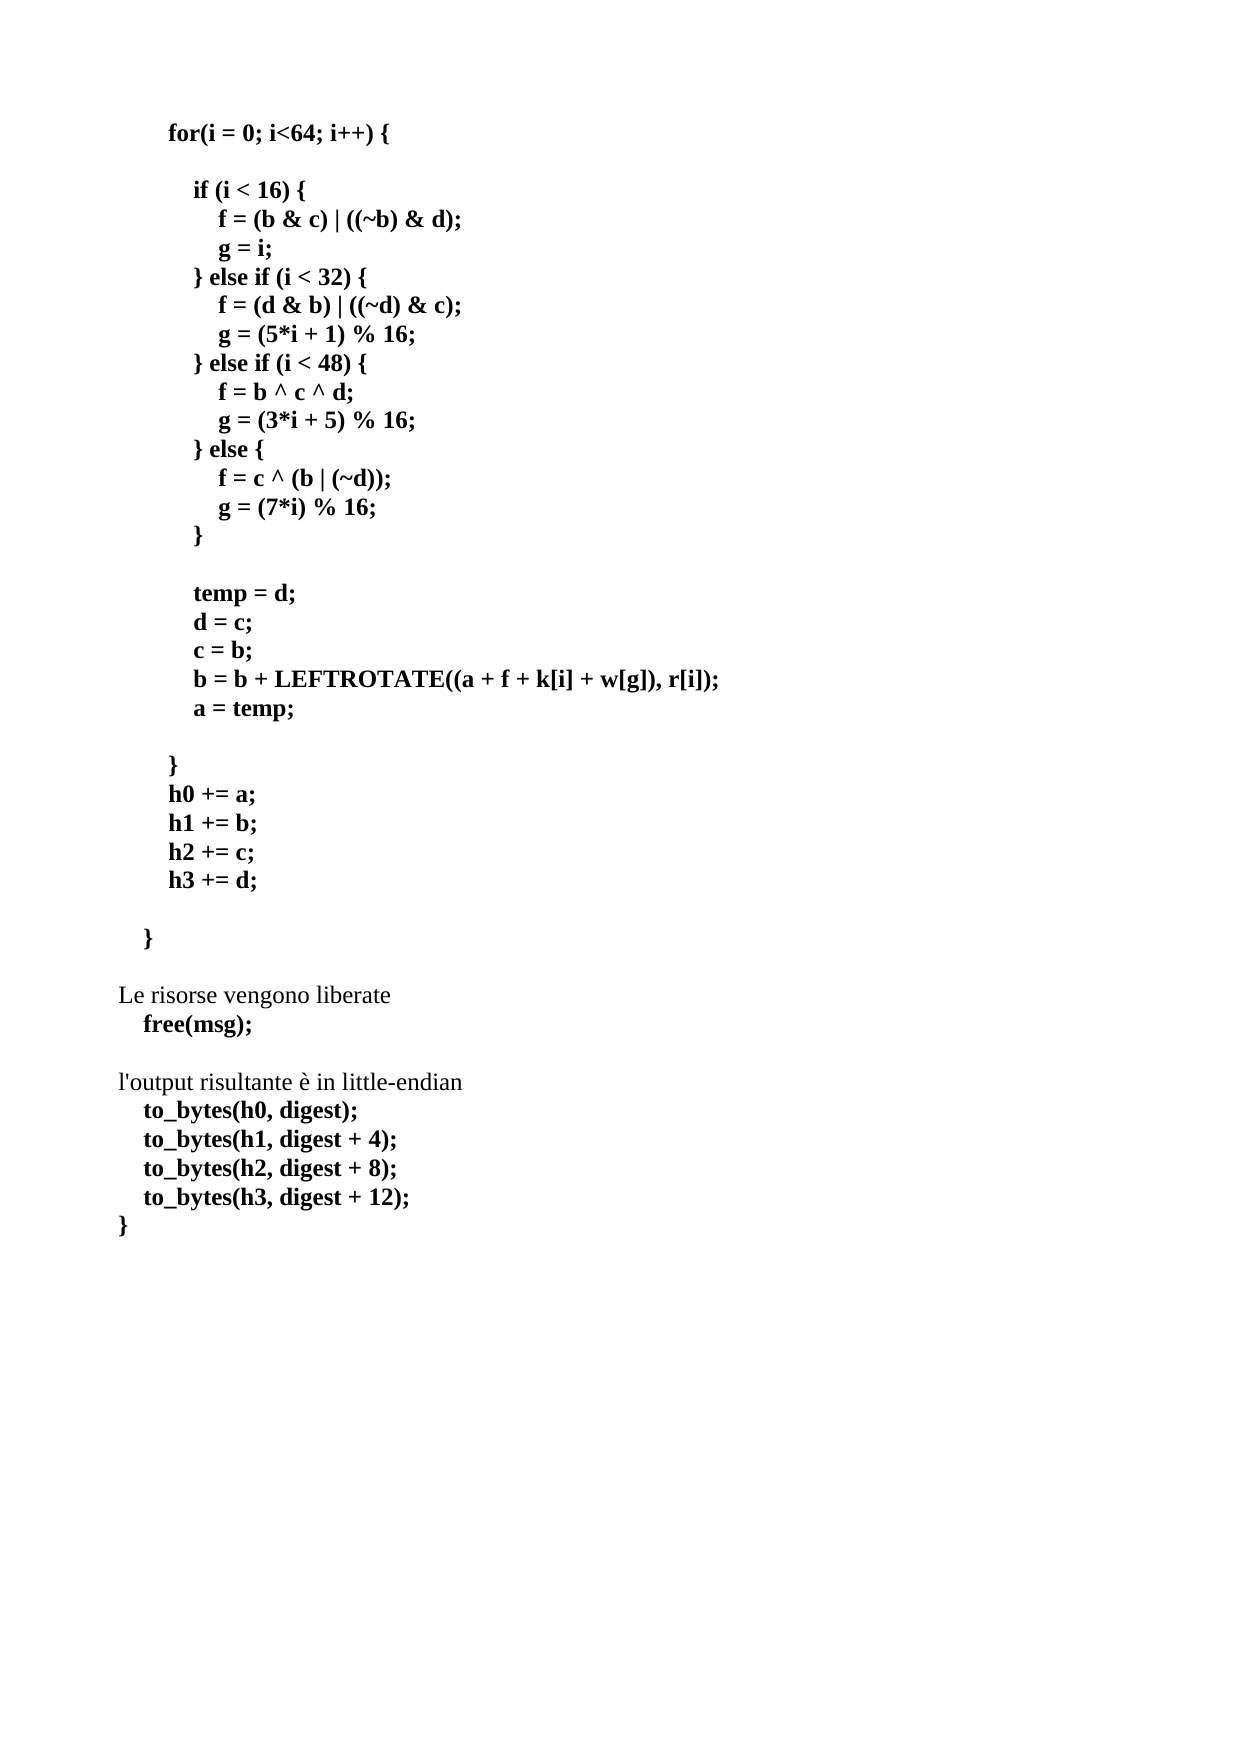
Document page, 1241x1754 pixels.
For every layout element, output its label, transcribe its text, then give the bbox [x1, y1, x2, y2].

text b = b + LEFTROTATE((a + f + k[i] + w[g]), r[i]); [118, 664, 1122, 693]
text } else if (i < 48) { [118, 348, 1122, 377]
text } [118, 751, 1122, 779]
text free(msg); [118, 1009, 1122, 1038]
text Le risorse vengono liberate [118, 981, 1122, 1009]
text c = b; [118, 636, 1122, 664]
text temp = d; [118, 578, 1122, 607]
text d = c; [118, 607, 1122, 636]
text if (i < 16) { [118, 176, 1122, 204]
text a = temp; [118, 693, 1122, 722]
text to_bytes(h0, digest); [118, 1096, 1122, 1124]
text h1 += b; [118, 808, 1122, 837]
text h3 += d; [118, 866, 1122, 894]
text for(i = 0; i<64; i++) { [118, 118, 1122, 147]
text g = (5*i + 1) % 16; [118, 319, 1122, 348]
text } [118, 1211, 1122, 1239]
text g = (3*i + 5) % 16; [118, 406, 1122, 434]
text l'output risultante è in little-endian [118, 1067, 1122, 1096]
text } [118, 521, 1122, 549]
text f = b ^ c ^ d; [118, 377, 1122, 406]
text } else if (i < 32) { [118, 262, 1122, 291]
text to_bytes(h1, digest + 4); [118, 1124, 1122, 1153]
text } [118, 923, 1122, 952]
text f = c ^ (b | (~d)); [118, 463, 1122, 492]
text g = i; [118, 233, 1122, 262]
text to_bytes(h2, digest + 8); [118, 1153, 1122, 1182]
text to_bytes(h3, digest + 12); [118, 1182, 1122, 1211]
text h0 += a; [118, 779, 1122, 808]
text g = (7*i) % 16; [118, 492, 1122, 521]
text f = (b & c) | ((~b) & d); [118, 204, 1122, 233]
text f = (d & b) | ((~d) & c); [118, 291, 1122, 319]
text h2 += c; [118, 837, 1122, 866]
text } else { [118, 434, 1122, 463]
